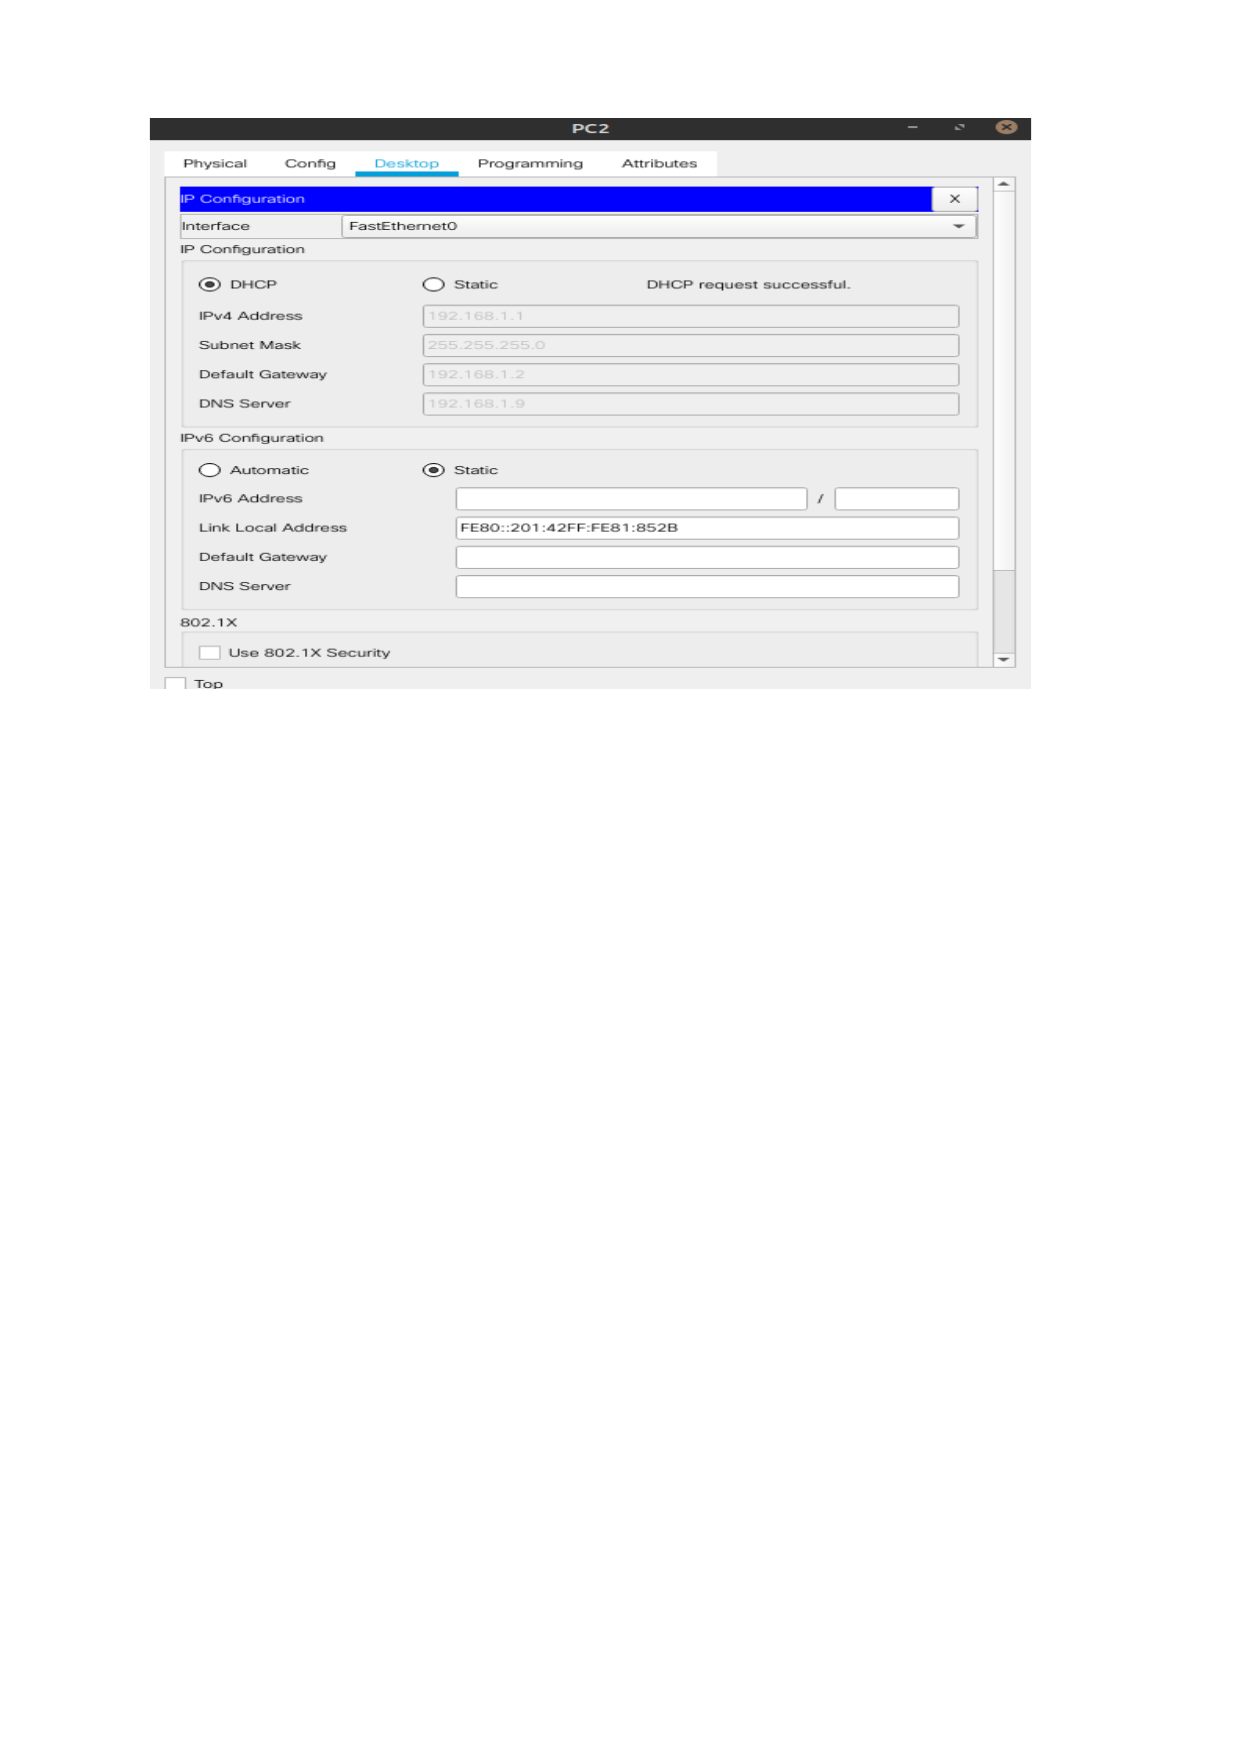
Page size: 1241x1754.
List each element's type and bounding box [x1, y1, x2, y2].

picture [149, 118, 1032, 689]
